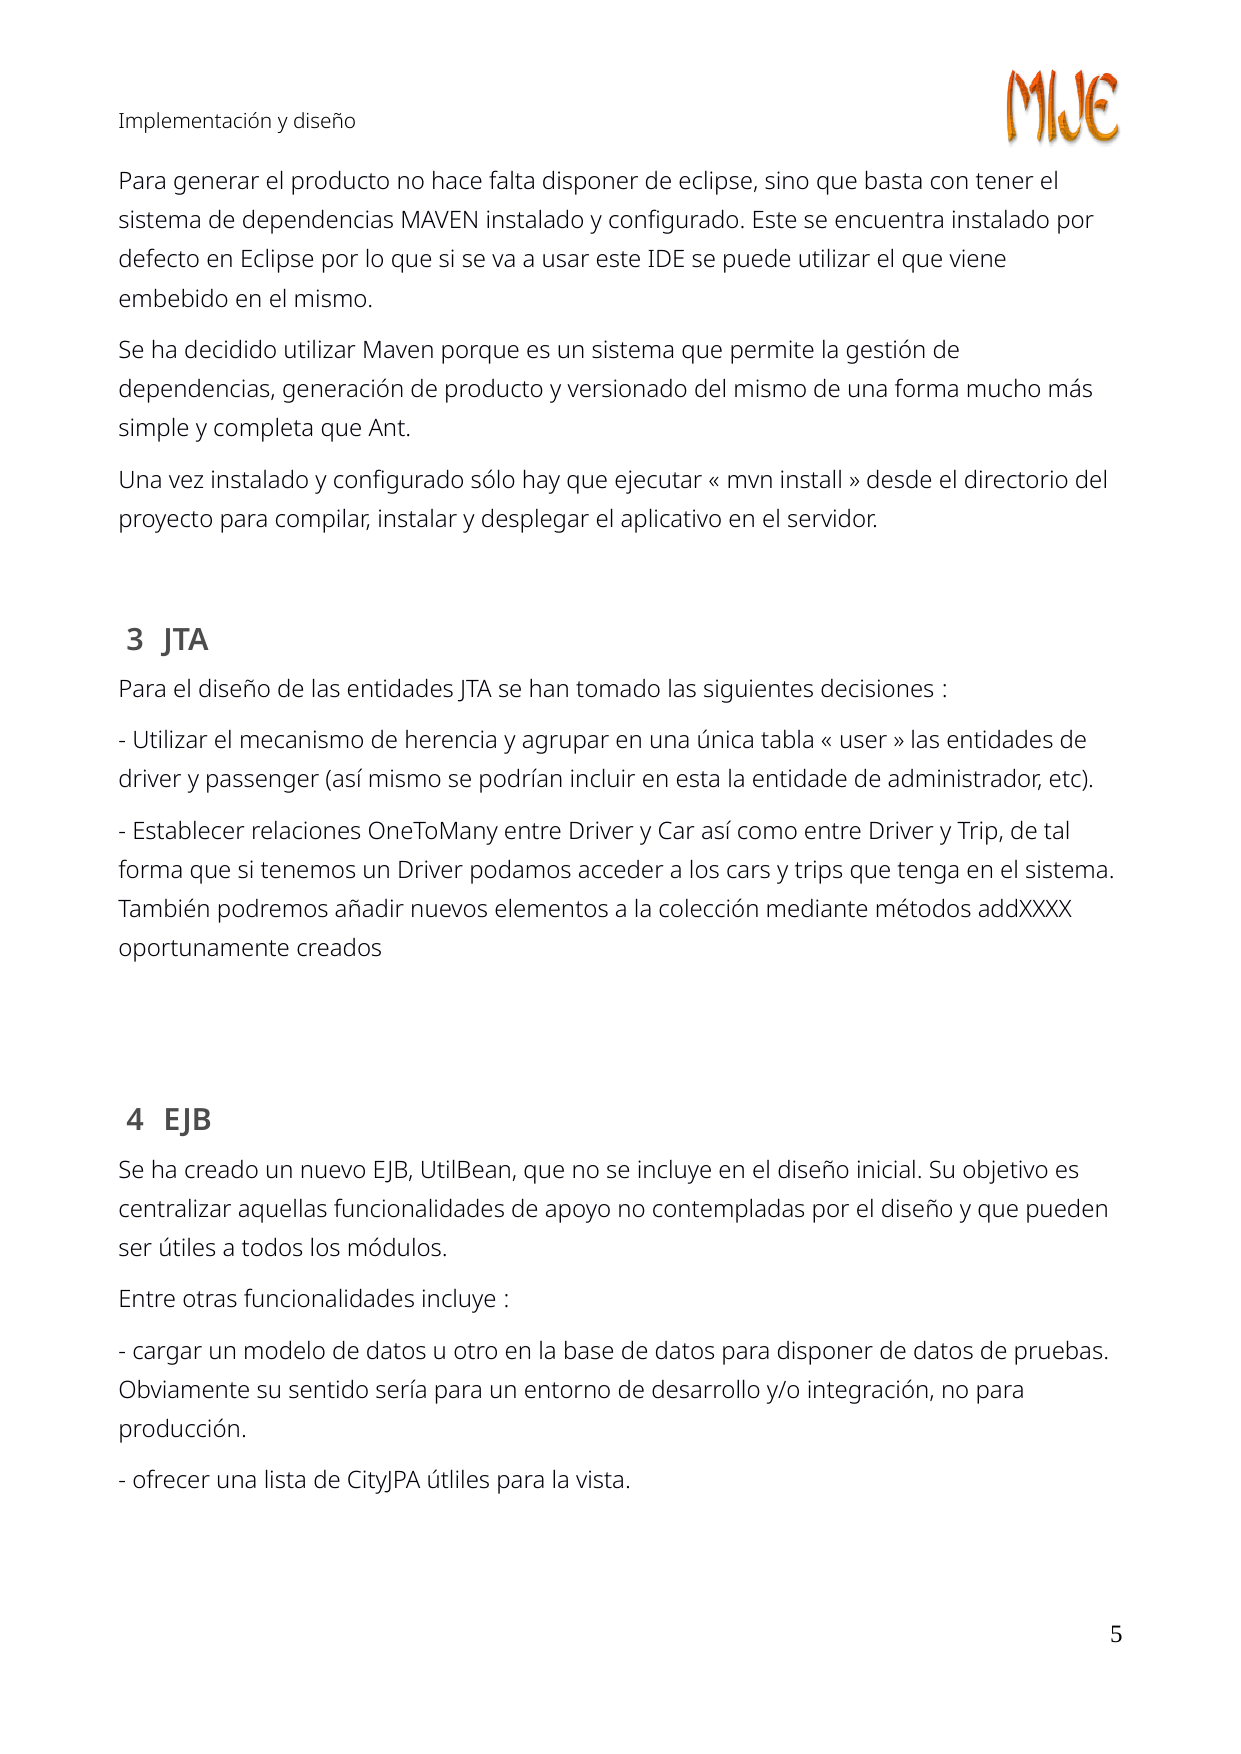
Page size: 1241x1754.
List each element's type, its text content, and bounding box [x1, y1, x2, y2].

text Para el diseño de las entidades JTA se han tomado las siguientes decisiones : [118, 672, 1122, 704]
text - cargar un modelo de datos u otro en la base de datos para disponer de datos de pruebas. Obviamente su sentido sería para un entorno de desarrollo y/o integración, no para producción. [118, 1334, 1122, 1444]
text Para generar el producto no hace falta disponer de eclipse, sino que basta con tener el sistema de dependencias MAVEN instalado y configurado. Este se encuentra instalado por defecto en Eclipse por lo que si se va a usar este IDE se puede utilizar el que viene embebido en el mismo. [118, 164, 1122, 314]
text Entre otras funcionalidades incluye : [118, 1282, 1122, 1315]
picture [1002, 60, 1123, 153]
text Una vez instalado y configurado sólo hay que ejecutar « mvn install » desde el directorio del proyecto para compilar, instalar y desplegar el aplicativo en el servidor. [118, 463, 1122, 534]
subtitle JTA [118, 617, 1122, 659]
text Se ha creado un nuevo EJB, UtilBean, que no se incluye en el diseño inicial. Su objetivo es centralizar aquellas funcionalidades de apoyo no contempladas por el diseño y que pueden ser útiles a todos los módulos. [118, 1152, 1122, 1263]
text - Establecer relaciones OneToMany entre Driver y Car así como entre Driver y Trip, de tal forma que si tenemos un Driver podamos acceder a los cars y trips que tenga en el sistema. También podremos añadir nuevos elementos a la colección mediante métodos addXXXX oportunamente creados [118, 814, 1122, 963]
text Se ha decidido utilizar Maven porque es un sistema que permite la gestión de dependencias, generación de producto y versionado del mismo de una forma mucho más simple y completa que Ant. [118, 333, 1122, 444]
text - ofrecer una lista de CityJPA útliles para la vista. [118, 1463, 1122, 1496]
text - Utilizar el mecanismo de herencia y agrupar en una única tabla « user » las entidades de driver y passenger (así mismo se podrían incluir en esta la entidade de administrador, etc). [118, 723, 1122, 795]
subtitle EJB [118, 1098, 1122, 1140]
